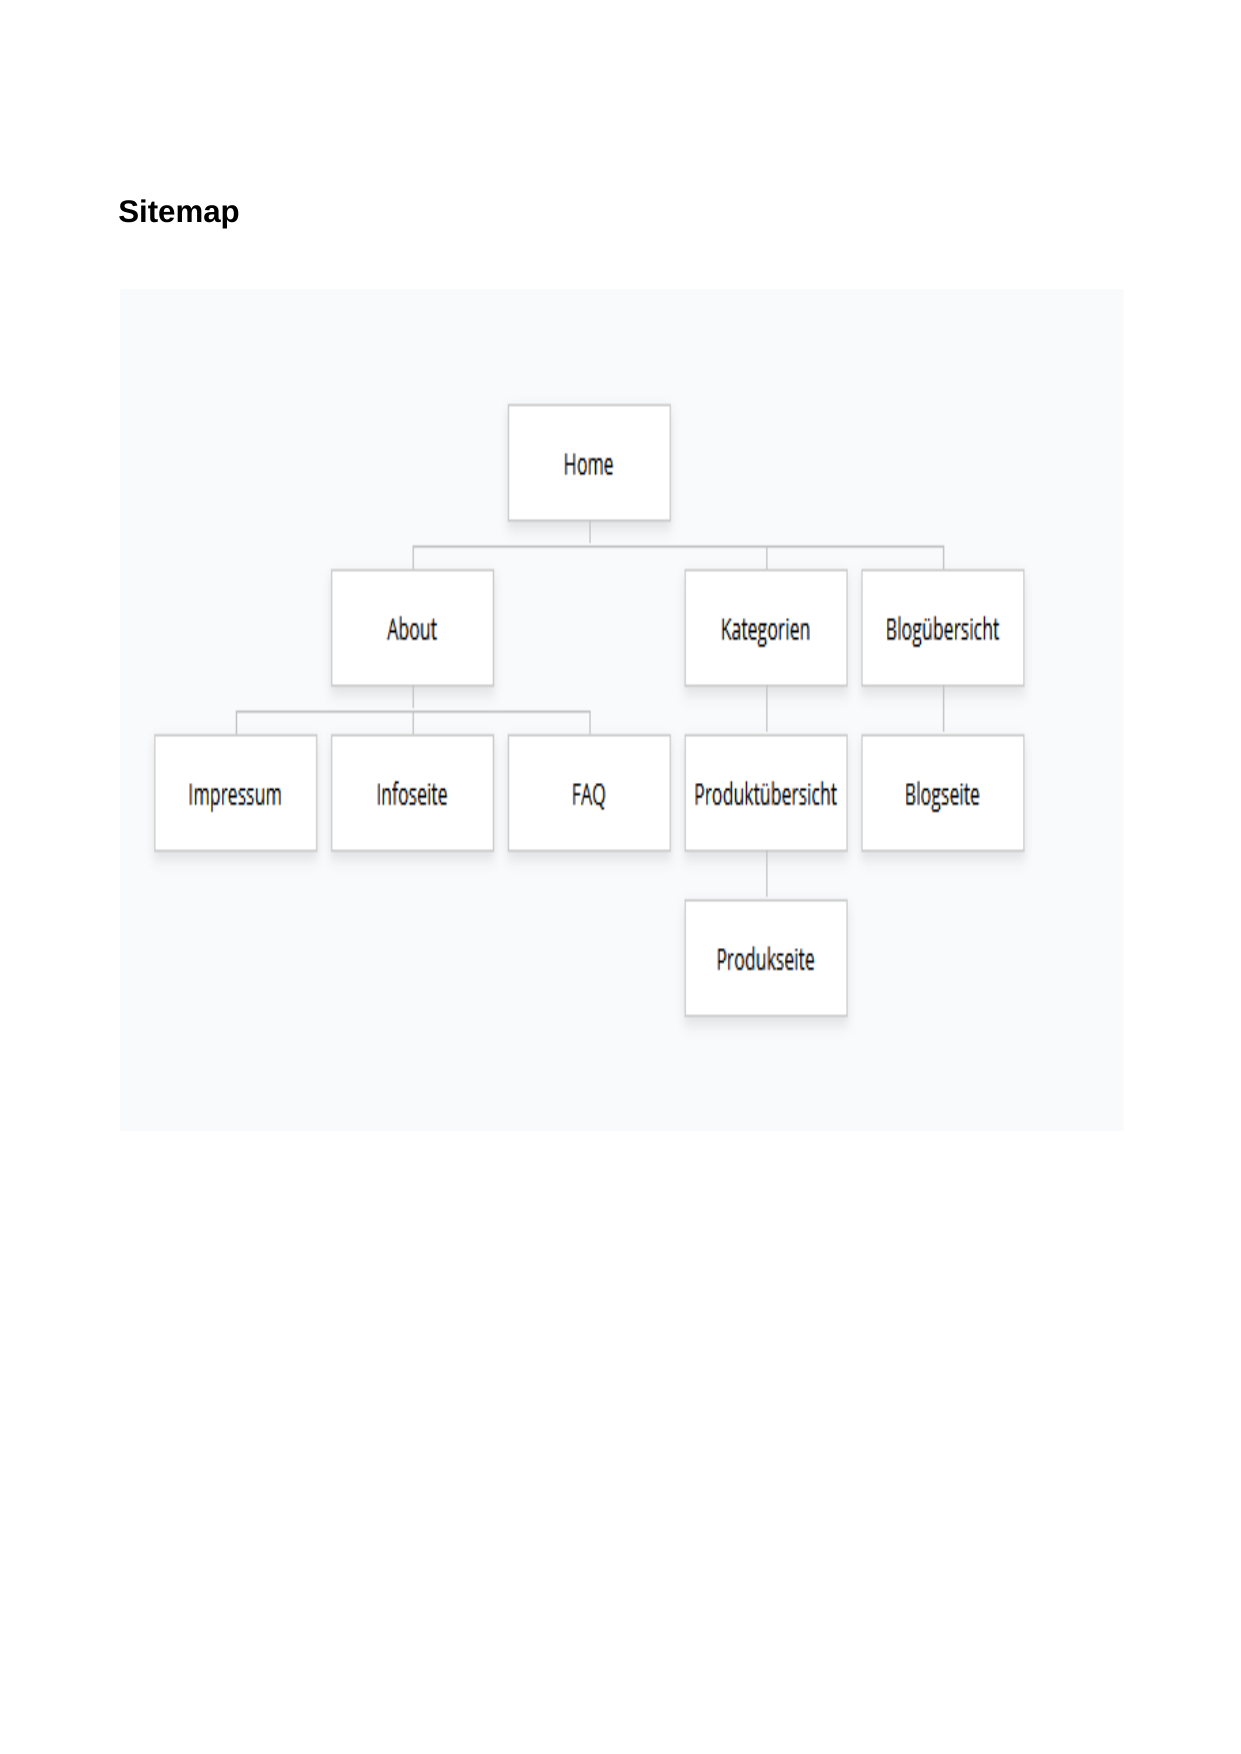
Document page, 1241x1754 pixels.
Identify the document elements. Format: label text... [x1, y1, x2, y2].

picture [119, 289, 1124, 1131]
text Sitemap [118, 193, 1122, 229]
